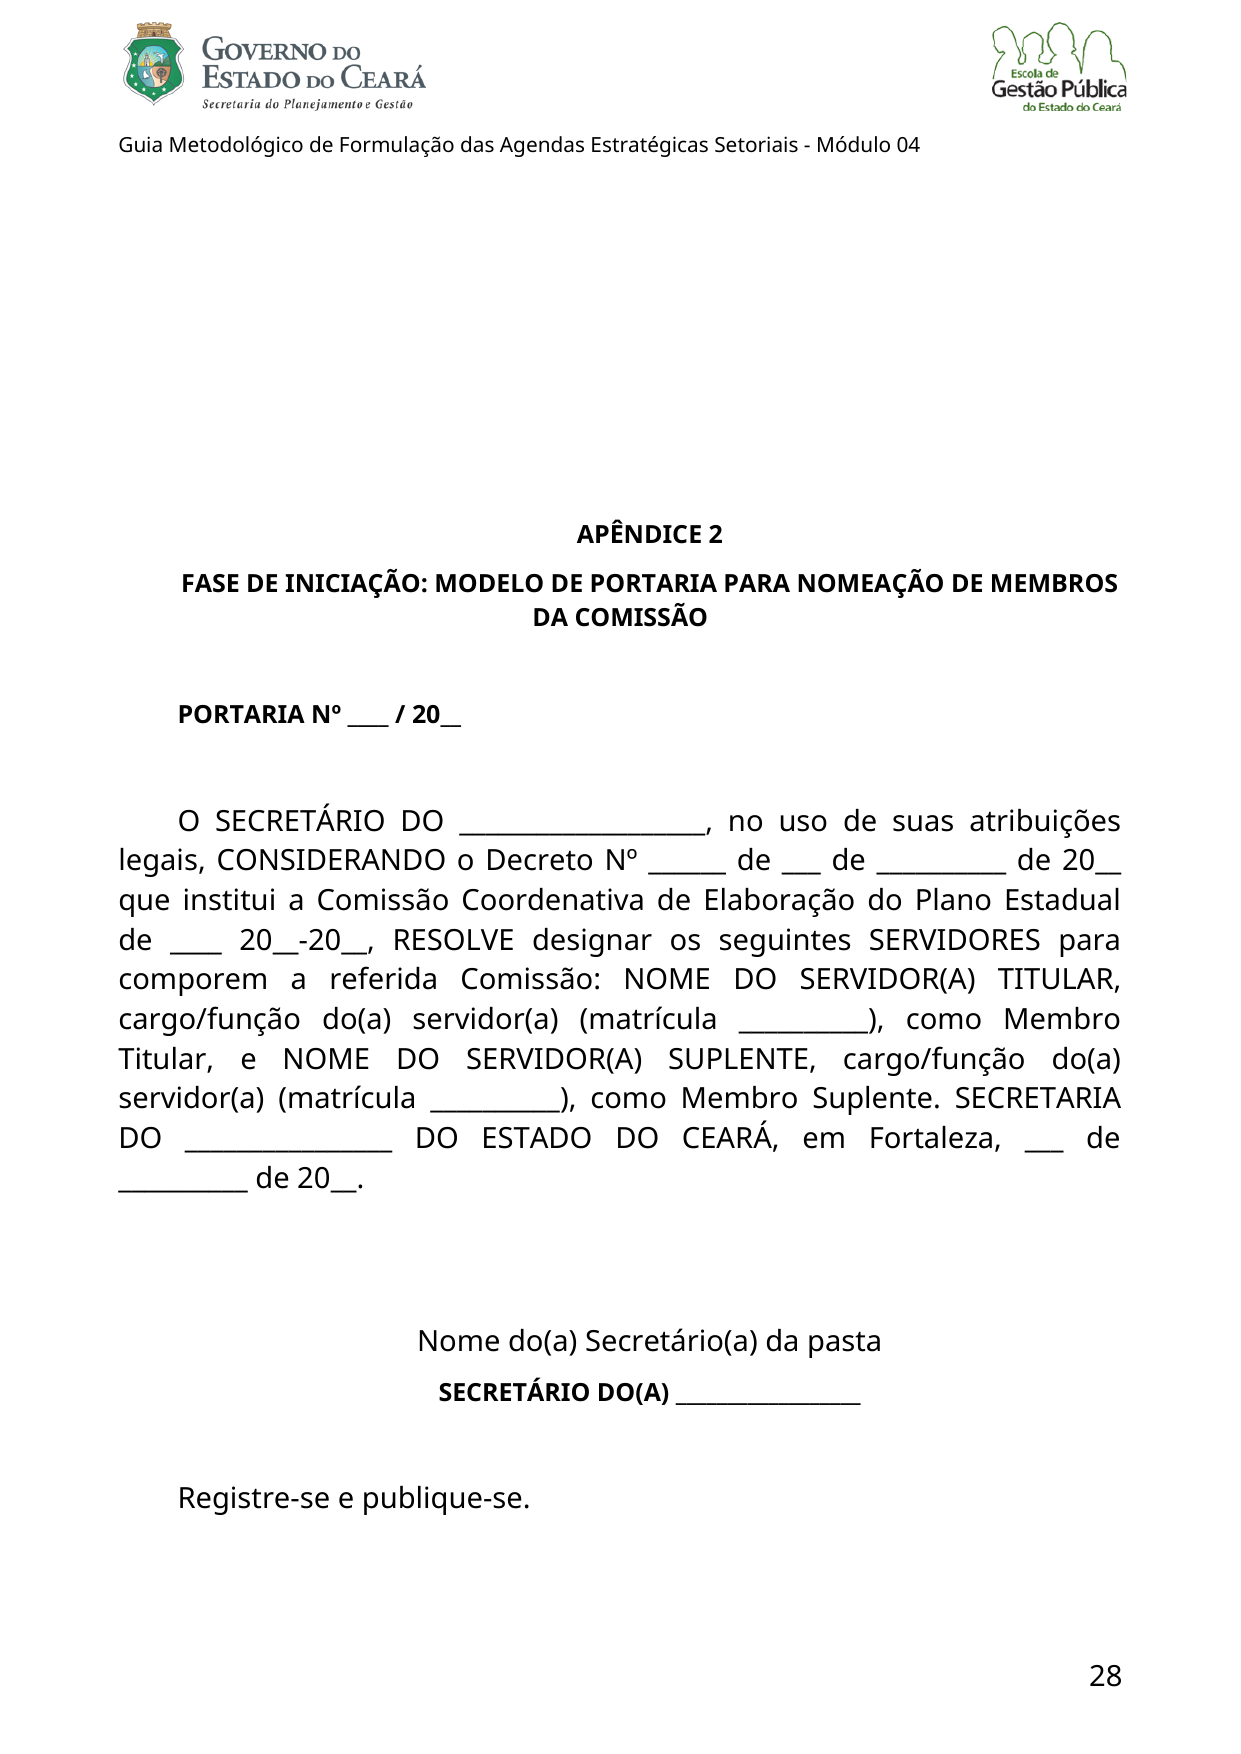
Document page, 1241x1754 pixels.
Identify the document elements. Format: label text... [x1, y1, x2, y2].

text O SECRETÁRIO DO ___________________, no uso de suas atribuições legais, CONSIDERANDO o Decreto Nº ______ de ___ de __________ de 20__ que institui a Comissão Coordenativa de Elaboração do Plano Estadual de ____ 20__-20__, RESOLVE designar os seguintes SERVIDORES para comporem a referida Comissão: NOME DO SERVIDOR(A) TITULAR, cargo/função do(a) servidor(a) (matrícula __________), como Membro Titular, e NOME DO SERVIDOR(A) SUPLENTE, cargo/função do(a) servidor(a) (matrícula __________), como Membro Suplente. SECRETARIA DO ________________ DO ESTADO DO CEARÁ, em Fortaleza, ___ de __________ de 20__. [118, 800, 1122, 1197]
text Registre-se e publique-se. [118, 1477, 1122, 1517]
text Nome do(a) Secretário(a) da pasta [118, 1320, 1122, 1359]
picture [123, 22, 1127, 111]
text SECRETÁRIO DO(A) __________________ [118, 1374, 1122, 1408]
text APÊNDICE 2 [118, 517, 1122, 551]
text PORTARIA Nº ____ / 20__ [118, 697, 1122, 731]
text FASE DE INICIAÇÃO: MODELO DE PORTARIA PARA NOMEAÇÃO DE MEMBROS DA COMISSÃO [118, 566, 1122, 634]
